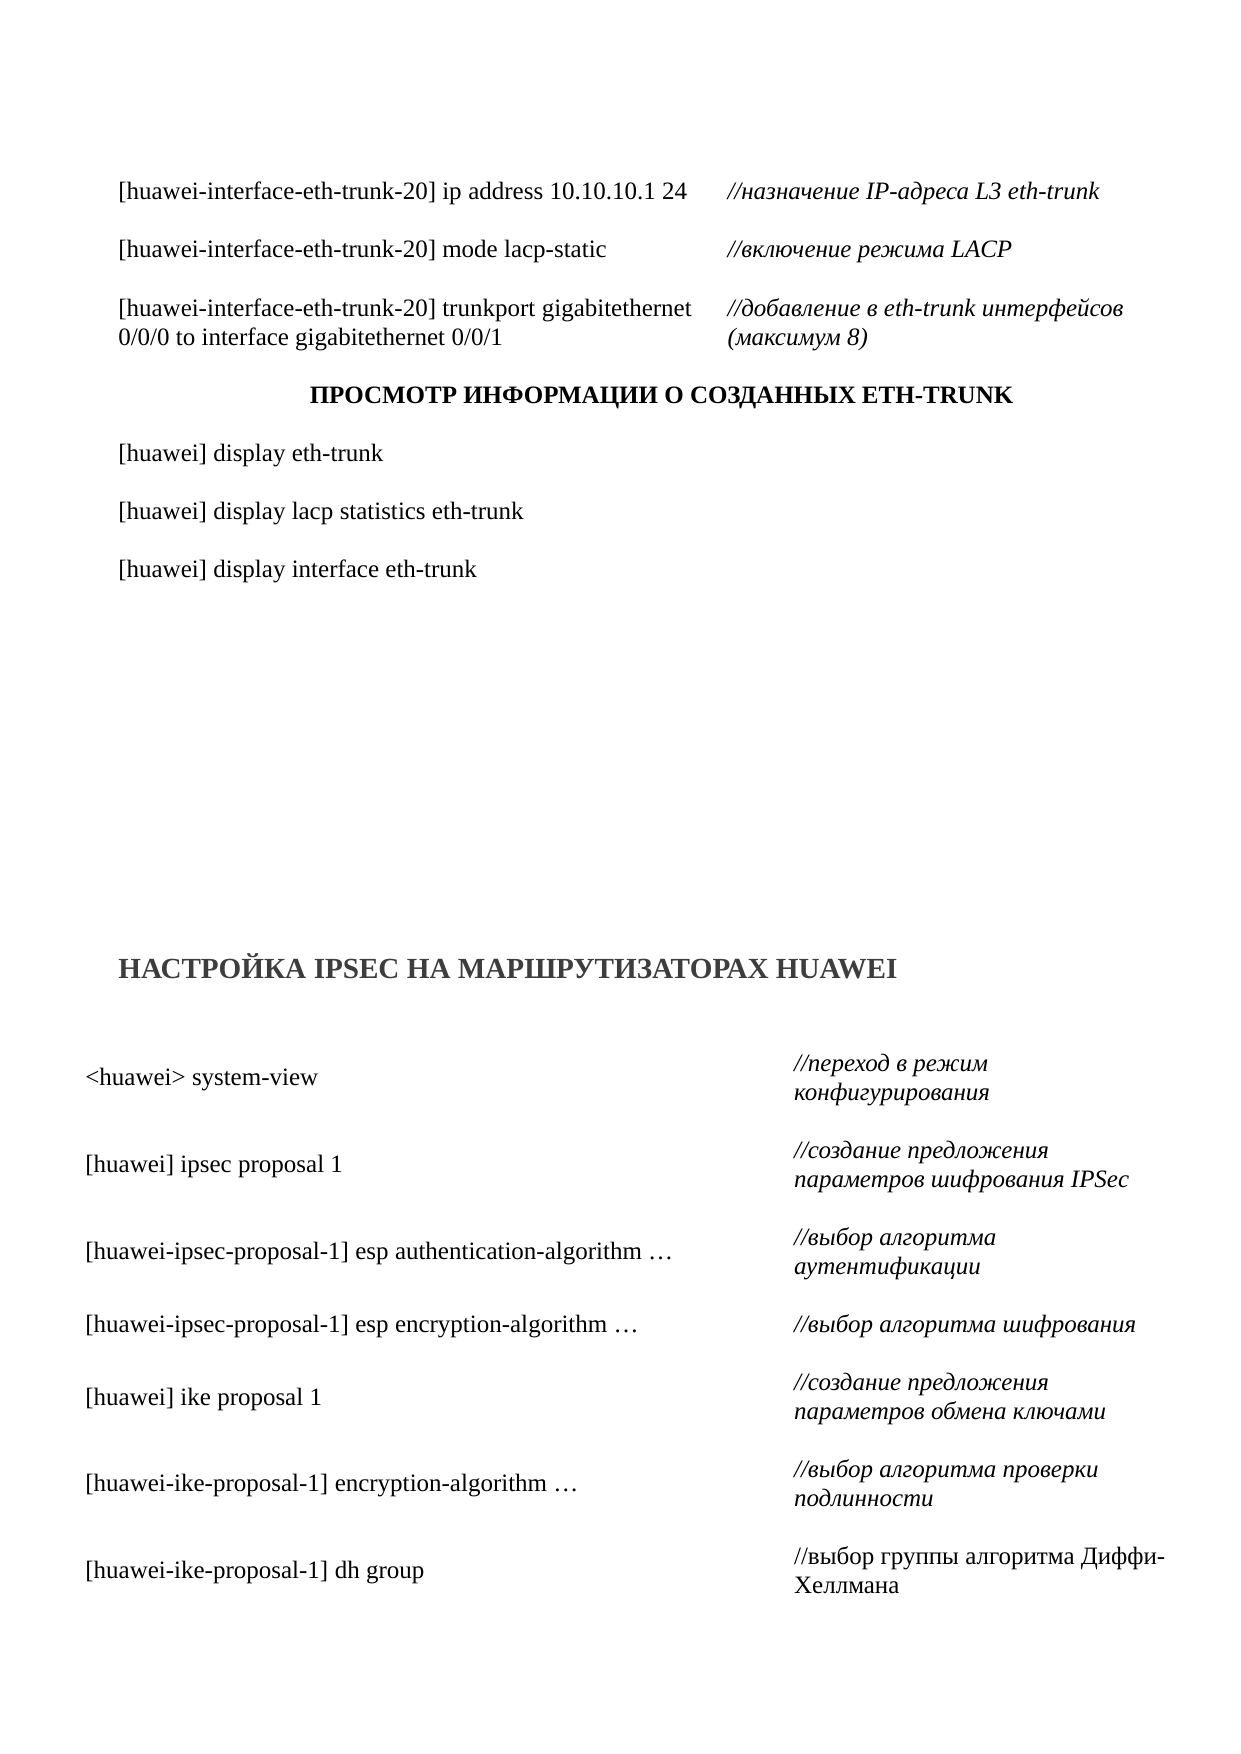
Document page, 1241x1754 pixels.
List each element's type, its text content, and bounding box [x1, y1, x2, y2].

table_cell [huawei-ipsec-proposal-1] esp encryption-algorithm … [85, 1309, 794, 1367]
text НАСТРОЙКА IPSEC НА МАРШРУТИЗАТОРАХ HUAWEI [118, 952, 1122, 985]
table_cell //выбор алгоритма аутентификации [794, 1222, 1175, 1309]
table_cell [huawei-ike-proposal-1] encryption-algorithm … [85, 1454, 794, 1541]
table_cell [727, 613, 1205, 671]
table_cell [huawei] ike proposal 1 [85, 1367, 794, 1454]
table_cell [huawei-ike-proposal-1] dh group [85, 1541, 794, 1628]
table_header <huawei> system-view [85, 1048, 794, 1135]
table_cell [huawei-interface-eth-trunk-20] ip address 10.10.10.1 24 [118, 176, 727, 234]
table_cell //включение режима LACP [727, 235, 1205, 293]
table_cell //создание предложения параметров шифрования IPSec [794, 1135, 1175, 1222]
table_cell [118, 118, 727, 176]
table_cell [huawei] display eth-trunk [118, 438, 727, 496]
table_cell //назначение IP-адреса L3 eth-trunk [727, 176, 1205, 234]
table_cell //создание предложения параметров обмена ключами [794, 1367, 1175, 1454]
table_cell //выбор группы алгоритма Диффи-Хеллмана [794, 1541, 1175, 1628]
table_cell [727, 118, 1205, 176]
table_header //переход в режим конфигурирования [794, 1048, 1175, 1135]
table_cell //выбор алгоритма проверки подлинности [794, 1454, 1175, 1541]
table_cell [huawei] display lacp statistics eth-trunk [118, 496, 727, 554]
table_cell [727, 555, 1205, 613]
table_cell [727, 496, 1205, 554]
table_cell //выбор алгоритма шифрования [794, 1309, 1175, 1367]
table_cell [huawei-interface-eth-trunk-20] trunkport gigabitethernet 0/0/0 to interface gigabitethernet 0/0/1 [118, 293, 727, 380]
table_cell ПРОСМОТР ИНФОРМАЦИИ О СОЗДАННЫХ ETH-TRUNK [118, 380, 1205, 438]
table_cell //добавление в eth-trunk интерфейсов (максимум 8) [727, 293, 1205, 380]
table_cell [118, 613, 727, 671]
table_cell [727, 438, 1205, 496]
table_cell [huawei-interface-eth-trunk-20] mode lacp-static [118, 235, 727, 293]
table_cell [huawei] display interface eth-trunk [118, 555, 727, 613]
table_cell [huawei-ipsec-proposal-1] esp authentication-algorithm … [85, 1222, 794, 1309]
table_cell [huawei] ipsec proposal 1 [85, 1135, 794, 1222]
